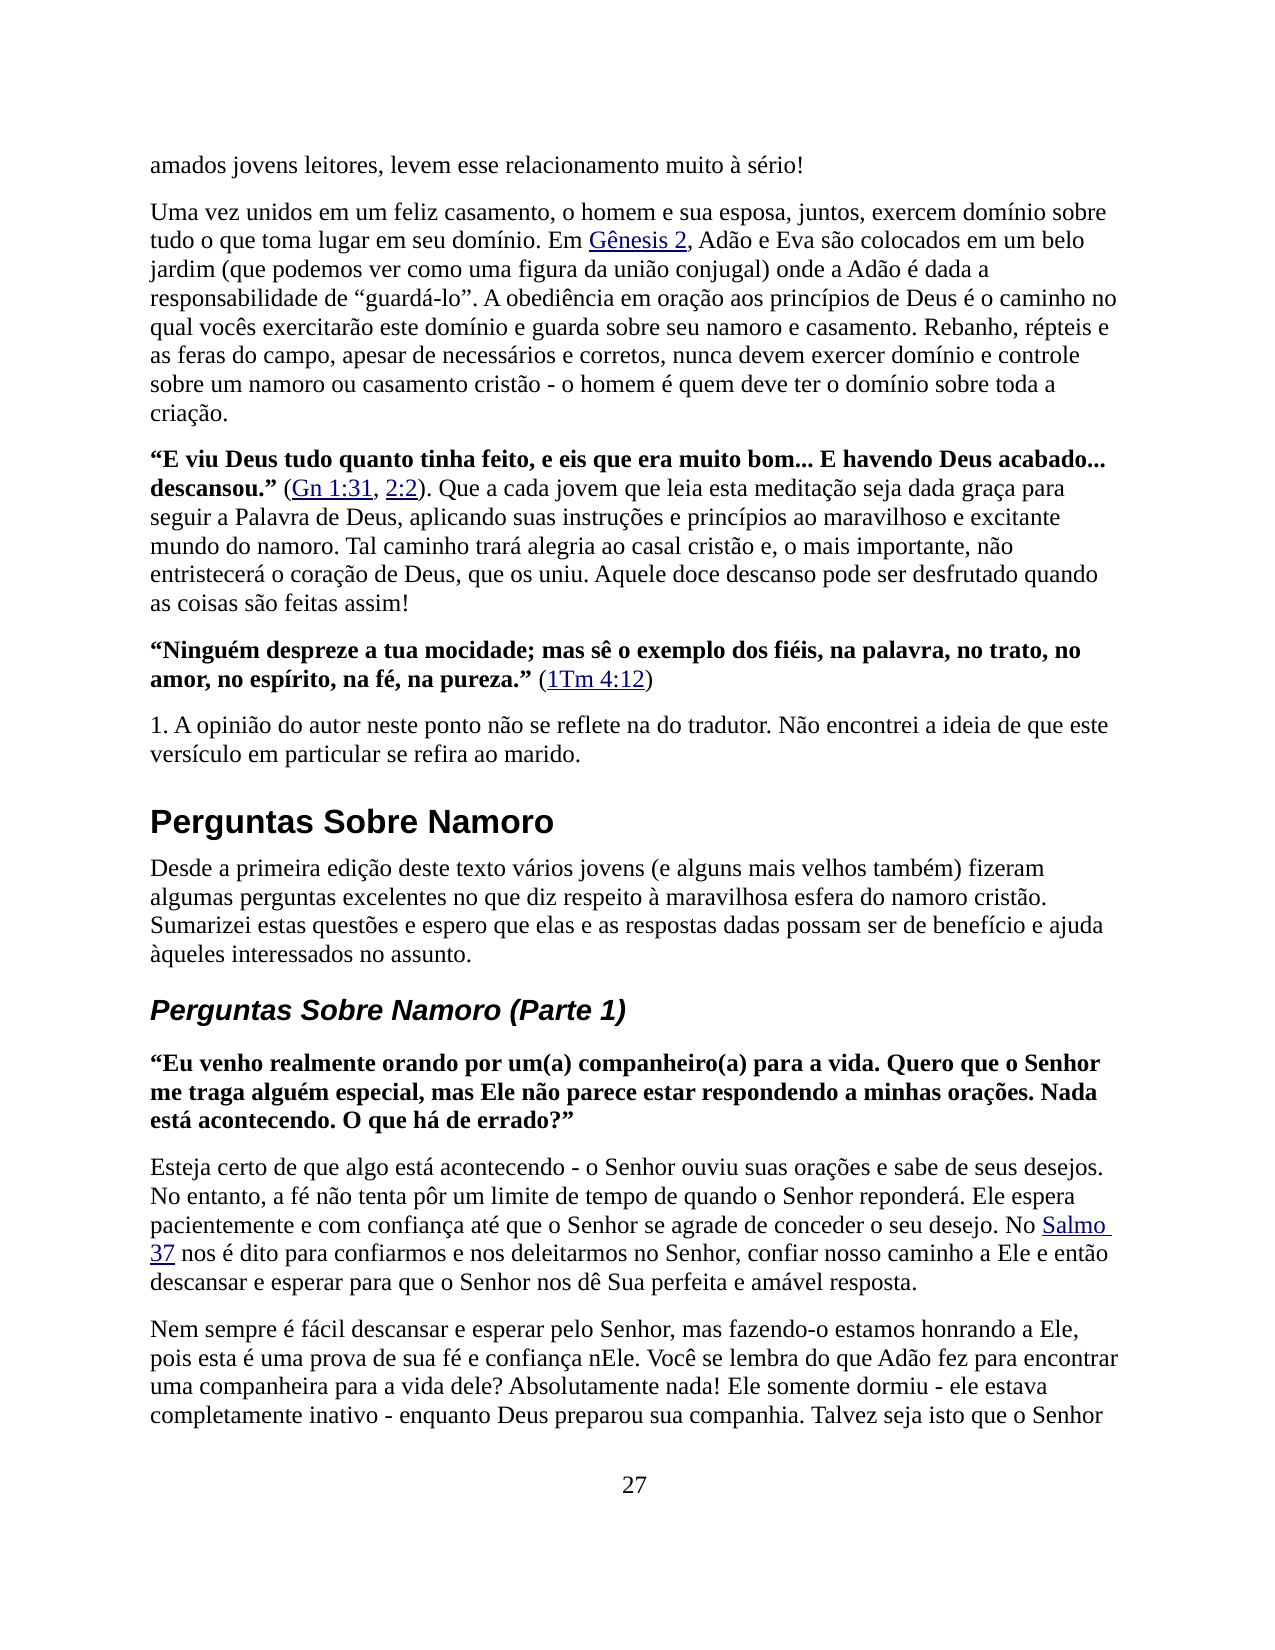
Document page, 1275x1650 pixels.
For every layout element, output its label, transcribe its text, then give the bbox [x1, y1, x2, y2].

text “Eu venho realmente orando por um(a) companheiro(a) para a vida. Quero que o Senhor me traga alguém especial, mas Ele não parece estar respondendo a minhas orações. Nada está acontecendo. O que há de errado?” [150, 1048, 1125, 1134]
subtitle Perguntas Sobre Namoro (Parte 1) [150, 993, 1125, 1027]
text “Ninguém despreze a tua mocidade; mas sê o exemplo dos fiéis, na palavra, no trato, no amor, no espírito, na fé, na pureza.” (1Tm 4:12) [150, 635, 1125, 692]
text amados jovens leitores, levem esse relacionamento muito à sério! [150, 150, 1125, 179]
text Uma vez unidos em um feliz casamento, o homem e sua esposa, juntos, exercem domínio sobre tudo o que toma lugar em seu domínio. Em Gênesis 2, Adão e Eva são colocados em um belo jardim (que podemos ver como uma figura da união conjugal) onde a Adão é dada a responsabilidade de “guardá-lo”. A obediência em oração aos princípios de Deus é o caminho no qual vocês exercitarão este domínio e guarda sobre seu namoro e casamento. Rebanho, répteis e as feras do campo, apesar de necessários e corretos, nunca devem exercer domínio e controle sobre um namoro ou casamento cristão - o homem é quem deve ter o domínio sobre toda a criação. [150, 197, 1125, 427]
text “E viu Deus tudo quanto tinha feito, e eis que era muito bom... E havendo Deus acabado... descansou.” (Gn 1:31, 2:2). Que a cada jovem que leia esta meditação seja dada graça para seguir a Palavra de Deus, aplicando suas instruções e princípios ao maravilhoso e excitante mundo do namoro. Tal caminho trará alegria ao casal cristão e, o mais importante, não entristecerá o coração de Deus, que os uniu. Aquele doce descanso pode ser desfrutado quando as coisas são feitas assim! [150, 444, 1125, 617]
text Esteja certo de que algo está acontecendo - o Senhor ouviu suas orações e sabe de seus desejos. No entanto, a fé não tenta pôr um limite de tempo de quando o Senhor reponderá. Ele espera pacientemente e com confiança até que o Senhor se agrade de conceder o seu desejo. No Salmo 37 nos é dito para confiarmos e nos deleitarmos no Senhor, confiar nosso caminho a Ele e então descansar e esperar para que o Senhor nos dê Sua perfeita e amável resposta. [150, 1152, 1125, 1296]
text Desde a primeira edição deste texto vários jovens (e alguns mais velhos também) fizeram algumas perguntas excelentes no que diz respeito à maravilhosa esfera do namoro cristão. Sumarizei estas questões e espero que elas e as respostas dadas possam ser de benefício e ajuda àqueles interessados no assunto. [150, 853, 1125, 968]
text ​1. A opinião do autor neste ponto não se reflete na do tradutor. Não encontrei a ideia de que este versículo em particular se refira ao marido. [150, 710, 1125, 768]
subtitle Perguntas Sobre Namoro [150, 802, 1125, 841]
text Nem sempre é fácil descansar e esperar pelo Senhor, mas fazendo-o estamos honrando a Ele, pois esta é uma prova de sua fé e confiança nEle. Você se lembra do que Adão fez para encontrar uma companheira para a vida dele? Absolutamente nada! Ele somente dormiu - ele estava completamente inativo - enquanto Deus preparou sua companhia. Talvez seja isto que o Senhor [150, 1314, 1125, 1429]
